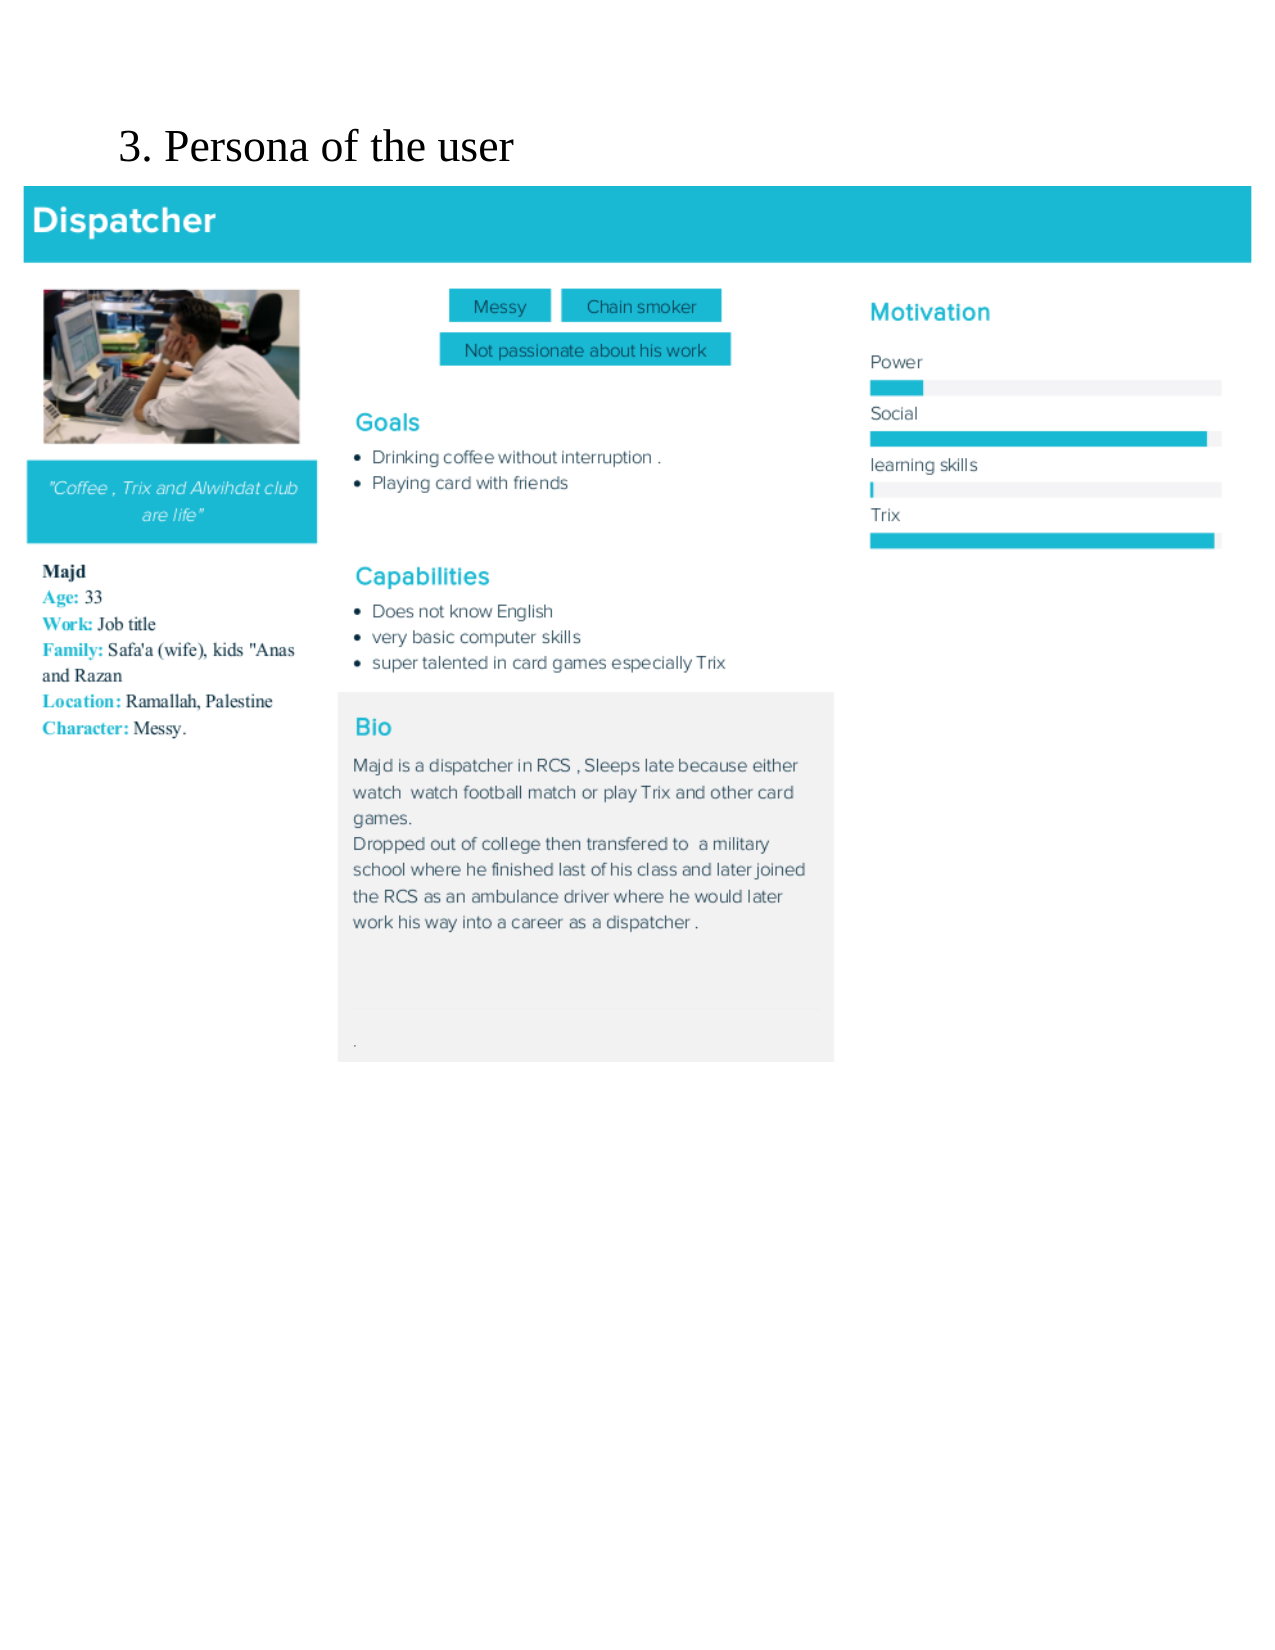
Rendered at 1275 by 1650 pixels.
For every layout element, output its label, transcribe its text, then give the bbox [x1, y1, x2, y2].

text 3. Persona of the user [118, 118, 1157, 171]
picture [23, 186, 1252, 1062]
